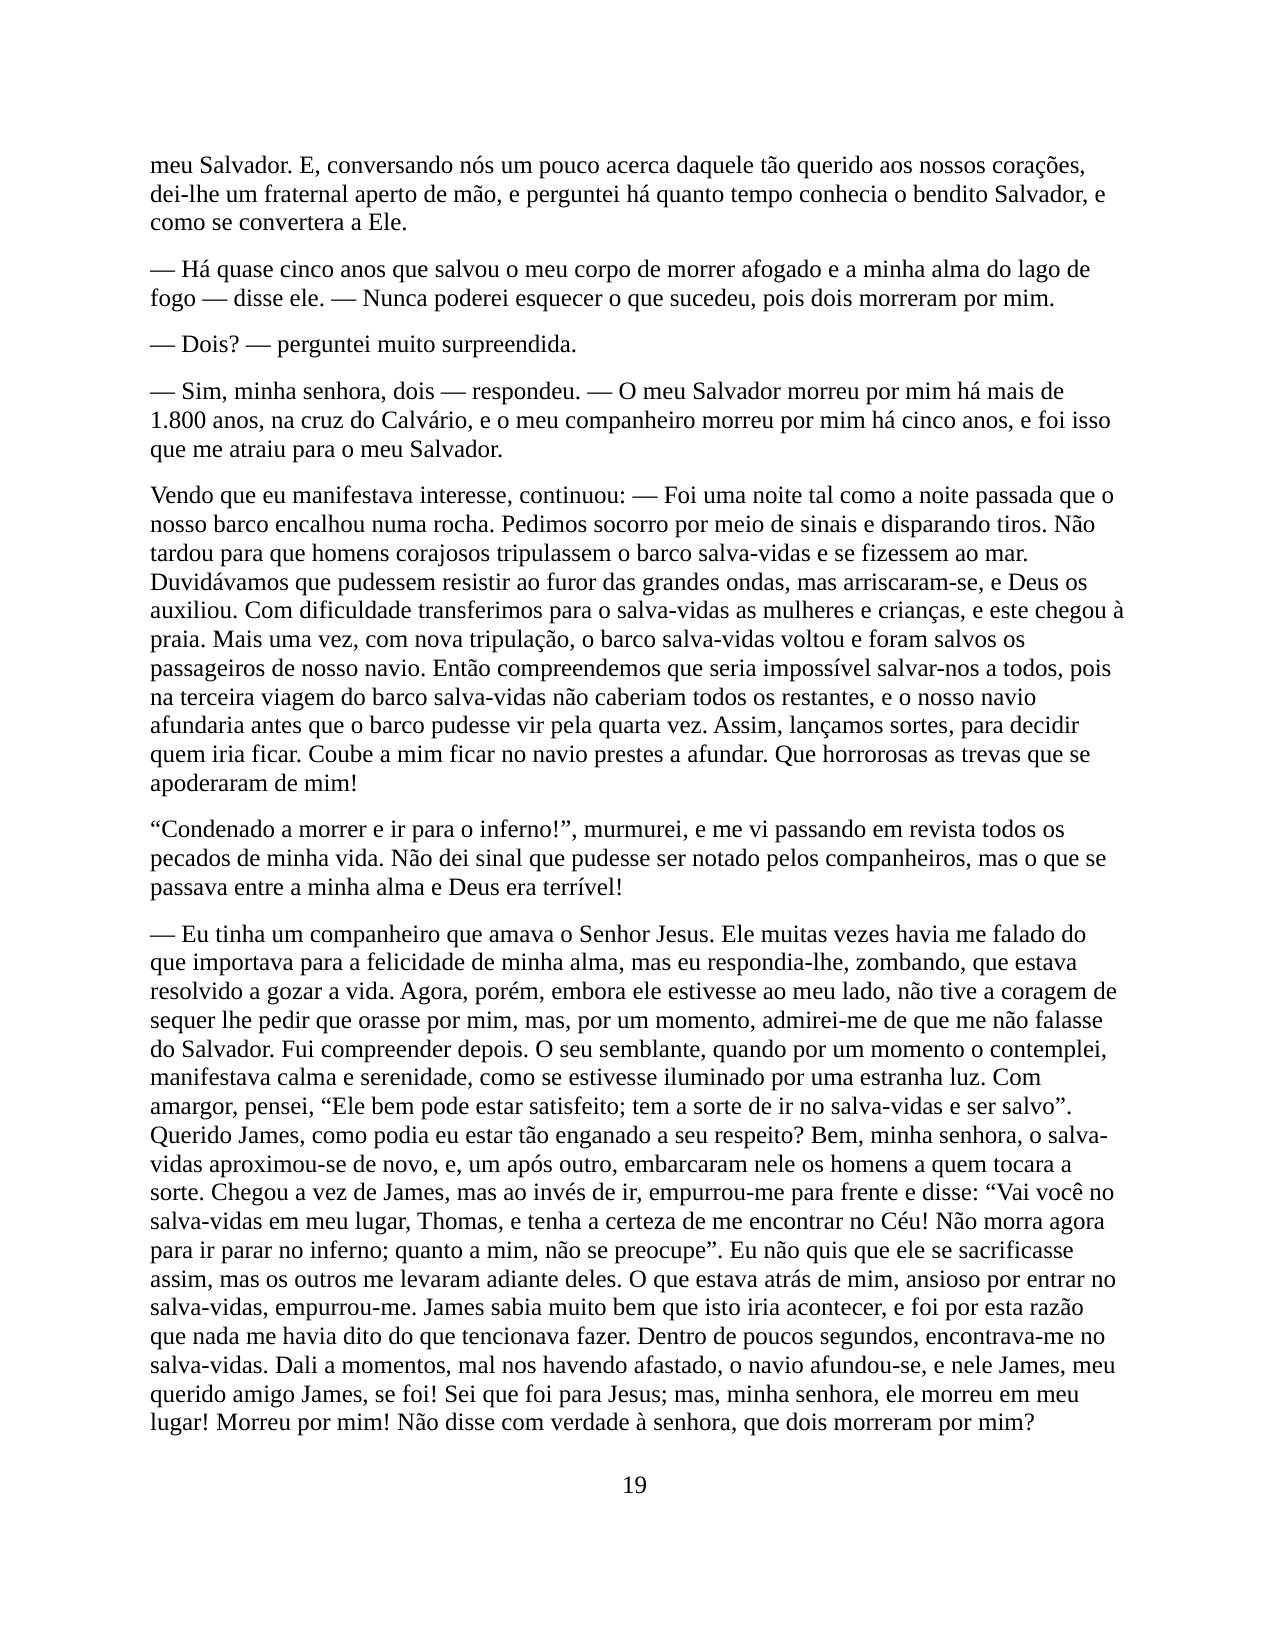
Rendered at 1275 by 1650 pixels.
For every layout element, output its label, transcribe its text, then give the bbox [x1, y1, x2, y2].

text Vendo que eu manifestava interesse, continuou: — Foi uma noite tal como a noite passada que o nosso barco encalhou numa rocha. Pedimos socorro por meio de sinais e disparando tiros. Não tardou para que homens corajosos tripulassem o barco salva-vidas e se fizessem ao mar. Duvidávamos que pudessem resistir ao furor das grandes ondas, mas arriscaram-se, e Deus os auxiliou. Com dificuldade transferimos para o salva-vidas as mulheres e crianças, e este chegou à praia. Mais uma vez, com nova tripulação, o barco salva-vidas voltou e foram salvos os passageiros de nosso navio. Então compreendemos que seria impossível salvar-nos a todos, pois na terceira viagem do barco salva-vidas não caberiam todos os restantes, e o nosso navio afundaria antes que o barco pudesse vir pela quarta vez. Assim, lançamos sortes, para decidir quem iria ficar. Coube a mim ficar no navio prestes a afundar. Que horrorosas as trevas que se apoderaram de mim! [150, 480, 1125, 797]
text — Dois? — perguntei muito surpreendida. [150, 329, 1125, 358]
text meu Salvador. E, conversando nós um pouco acerca daquele tão querido aos nossos corações, dei-lhe um fraternal aperto de mão, e perguntei há quanto tempo conhecia o bendito Salvador, e como se convertera a Ele. [150, 150, 1125, 236]
text “Condenado a morrer e ir para o inferno!”, murmurei, e me vi passando em revista todos os pecados de minha vida. Não dei sinal que pudesse ser notado pelos companheiros, mas o que se passava entre a minha alma e Deus era terrível! [150, 814, 1125, 901]
text — Eu tinha um companheiro que amava o Senhor Jesus. Ele muitas vezes havia me falado do que importava para a felicidade de minha alma, mas eu respondia-lhe, zombando, que estava resolvido a gozar a vida. Agora, porém, embora ele estivesse ao meu lado, não tive a coragem de sequer lhe pedir que orasse por mim, mas, por um momento, admirei-me de que me não falasse do Salvador. Fui compreender depois. O seu semblante, quando por um momento o contemplei, manifestava calma e serenidade, como se estivesse iluminado por uma estranha luz. Com amargor, pensei, “Ele bem pode estar satisfeito; tem a sorte de ir no salva-vidas e ser salvo”. Querido James, como podia eu estar tão enganado a seu respeito? Bem, minha senhora, o salva-vidas aproximou-se de novo, e, um após outro, embarcaram nele os homens a quem tocara a sorte. Chegou a vez de James, mas ao invés de ir, empurrou-me para frente e disse: “Vai você no salva-vidas em meu lugar, Thomas, e tenha a certeza de me encontrar no Céu! Não morra agora para ir parar no inferno; quanto a mim, não se preocupe”. Eu não quis que ele se sacrificasse assim, mas os outros me levaram adiante deles. O que estava atrás de mim, ansioso por entrar no salva-vidas, empurrou-me. James sabia muito bem que isto iria acontecer, e foi por esta razão que nada me havia dito do que tencionava fazer. Dentro de poucos segundos, encontrava-me no salva-vidas. Dali a momentos, mal nos havendo afastado, o navio afundou-se, e nele James, meu querido amigo James, se foi! Sei que foi para Jesus; mas, minha senhora, ele morreu em meu lugar! Morreu por mim! Não disse com verdade à senhora, que dois morreram por mim? [150, 919, 1125, 1436]
text — Sim, minha senhora, dois — respondeu. — O meu Salvador morreu por mim há mais de 1.800 anos, na cruz do Calvário, e o meu companheiro morreu por mim há cinco anos, e foi isso que me atraiu para o meu Salvador. [150, 376, 1125, 462]
text — Há quase cinco anos que salvou o meu corpo de morrer afogado e a minha alma do lago de fogo — disse ele. — Nunca poderei esquecer o que sucedeu, pois dois morreram por mim. [150, 254, 1125, 312]
